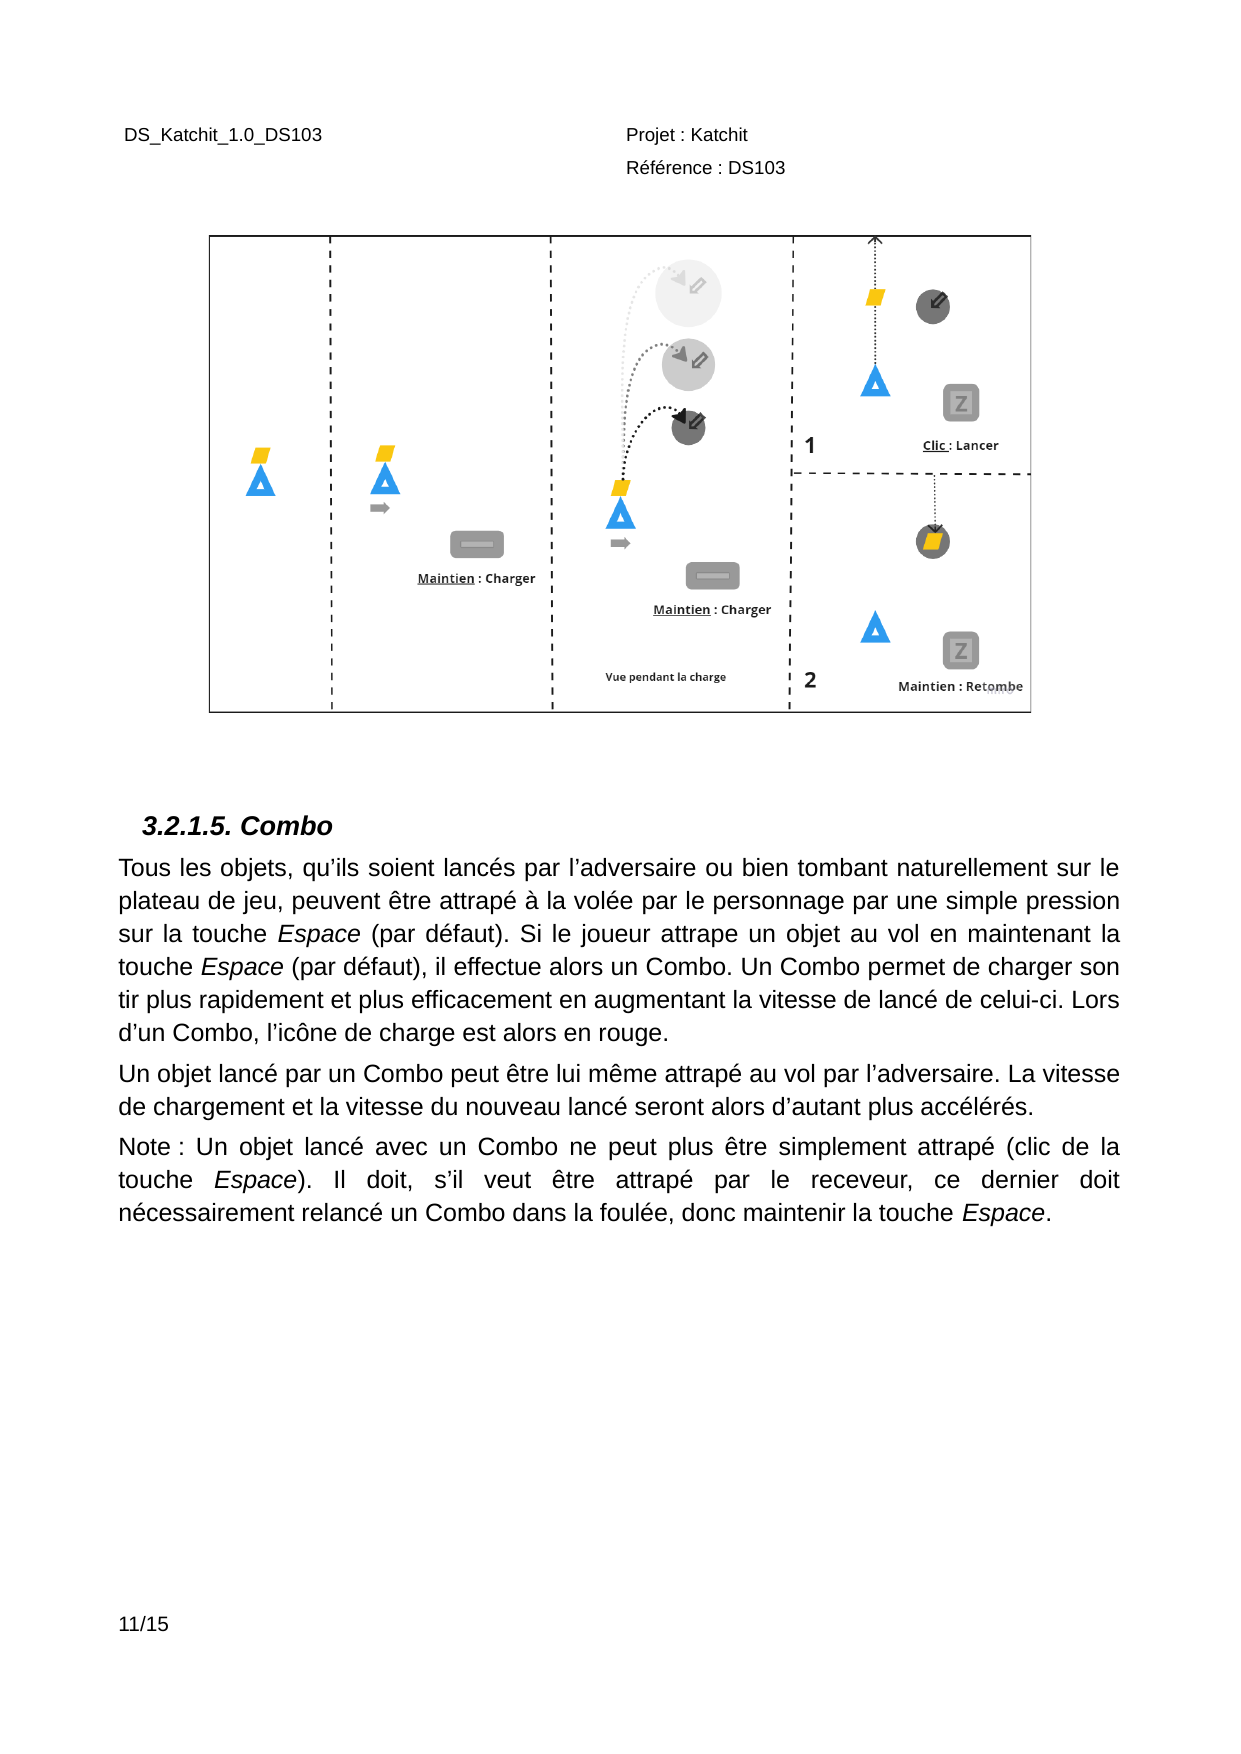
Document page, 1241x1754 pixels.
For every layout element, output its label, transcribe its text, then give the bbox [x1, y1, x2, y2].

picture [208, 235, 1032, 713]
text Un objet lancé par un Combo peut être lui même attrapé au vol par l’adversaire. La vitesse de chargement et la vitesse du nouveau lancé seront alors d’autant plus accélérés. [118, 1058, 1122, 1120]
text Tous les objets, qu’ils soient lancés par l’adversaire ou bien tombant naturellement sur le plateau de jeu, peuvent être attrapé à la volée par le personnage par une simple pression sur la touche Espace (par défaut). Si le joueur attrape un objet au vol en maintenant la touche Espace (par défaut), il effectue alors un Combo. Un Combo permet de charger son tir plus rapidement et plus efficacement en augmentant la vitesse de lancé de celui-ci. Lors d’un Combo, l’icône de charge est alors en rouge. [118, 853, 1122, 1047]
text Note : Un objet lancé avec un Combo ne peut plus être simplement attrapé (clic de la touche Espace). Il doit, s’il veut être attrapé par le receveur, ce dernier doit nécessairement relancé un Combo dans la foulée, donc maintenir la touche Espace. [118, 1132, 1122, 1226]
subtitle Combo [142, 809, 1122, 841]
